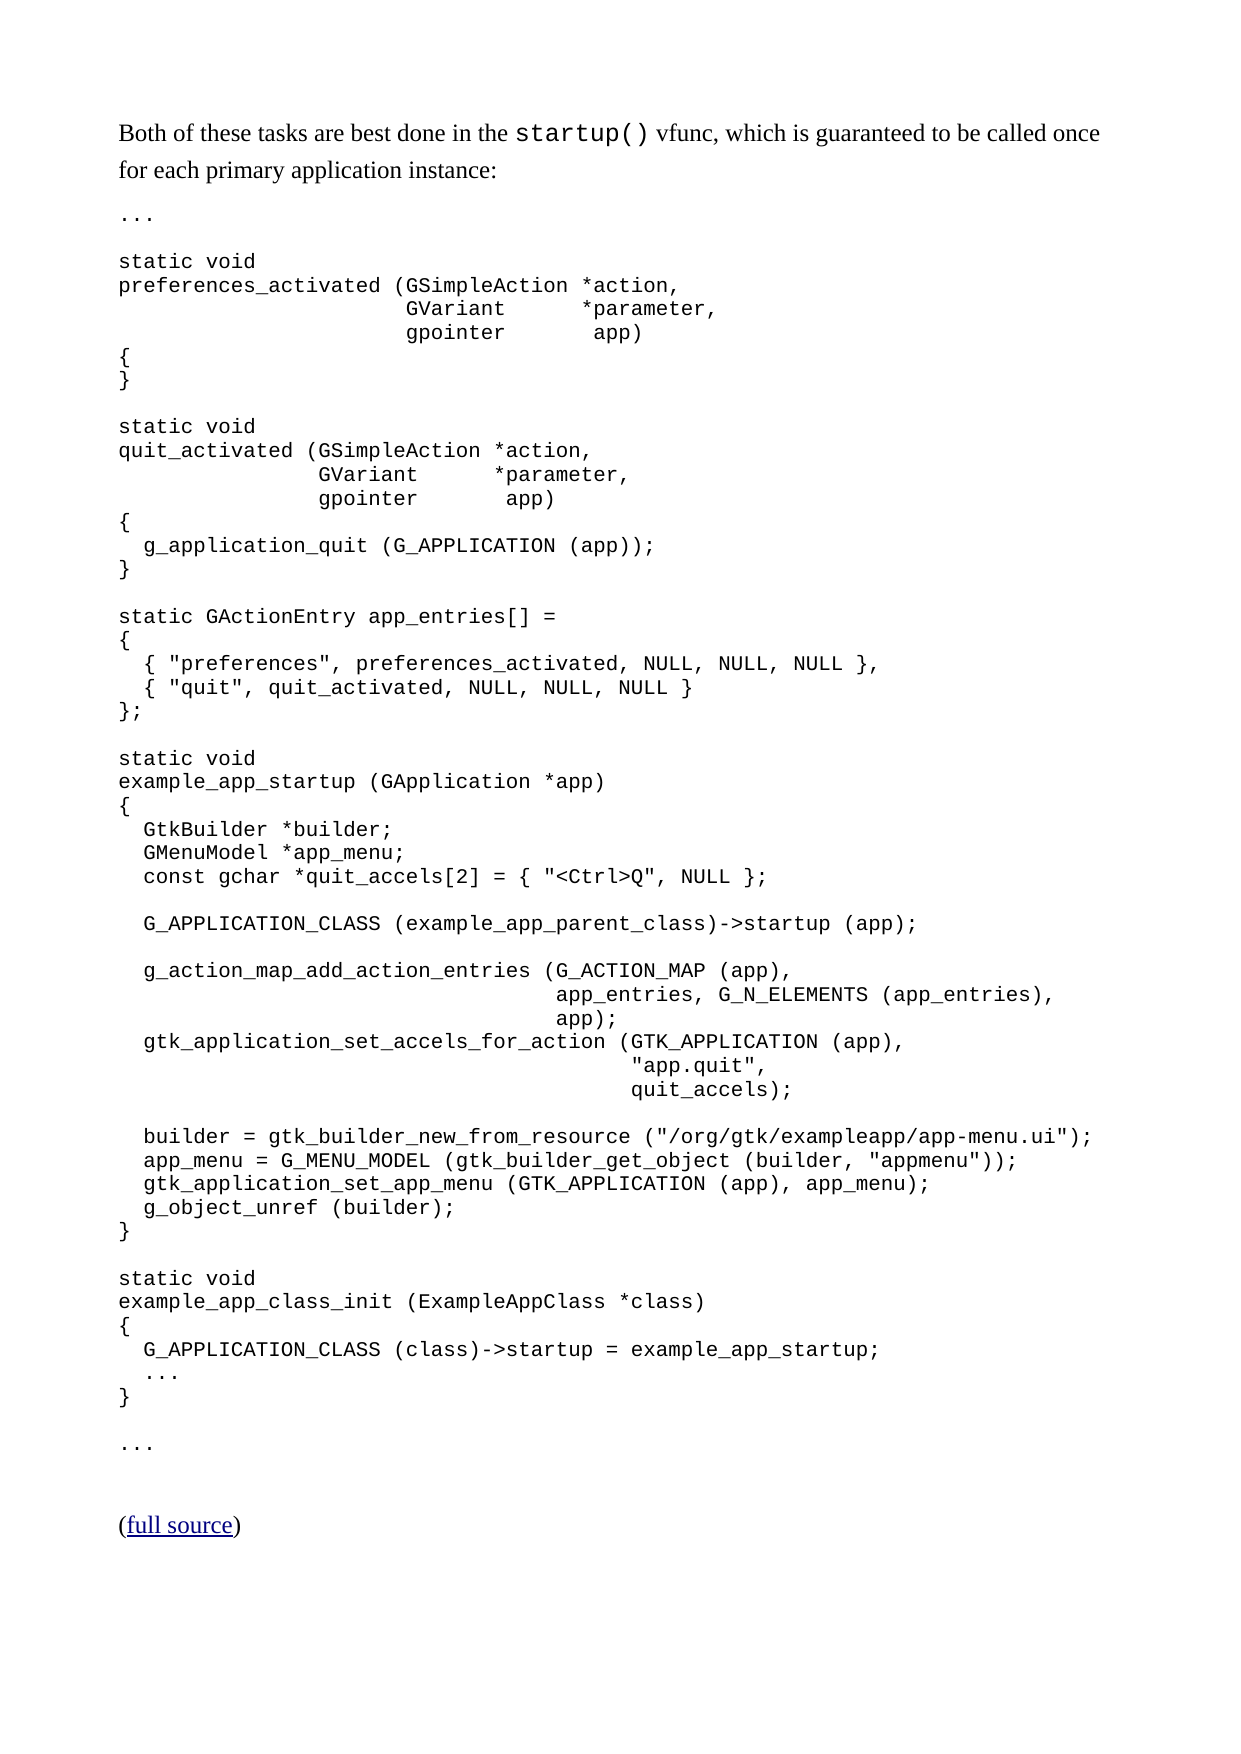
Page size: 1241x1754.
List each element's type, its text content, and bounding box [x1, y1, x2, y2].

text g_action_map_add_action_entries (G_ACTION_MAP (app), [118, 960, 1122, 984]
text G_APPLICATION_CLASS (example_app_parent_class)->startup (app); [118, 913, 1122, 937]
text app_entries, G_N_ELEMENTS (app_entries), [118, 984, 1122, 1008]
text ... [118, 1433, 1122, 1457]
text GVariant *parameter, [118, 298, 1122, 322]
text example_app_startup (GApplication *app) [118, 771, 1122, 795]
text { [118, 795, 1122, 818]
text G_APPLICATION_CLASS (class)->startup = example_app_startup; [118, 1339, 1122, 1362]
text { [118, 1315, 1122, 1339]
text } [118, 369, 1122, 393]
text gpointer app) [118, 322, 1122, 346]
text static void [118, 417, 1122, 440]
text ... [118, 204, 1122, 227]
text GMenuModel *app_menu; [118, 842, 1122, 866]
text quit_accels); [118, 1079, 1122, 1102]
text "app.quit", [118, 1055, 1122, 1079]
text gtk_application_set_app_menu (GTK_APPLICATION (app), app_menu); [118, 1173, 1122, 1197]
text } [118, 1221, 1122, 1244]
text { "quit", quit_activated, NULL, NULL, NULL } [118, 677, 1122, 700]
text ... [118, 1362, 1122, 1386]
text builder = gtk_builder_new_from_resource ("/org/gtk/exampleapp/app-menu.ui"); [118, 1126, 1122, 1149]
text app); [118, 1008, 1122, 1031]
text example_app_class_init (ExampleAppClass *class) [118, 1291, 1122, 1315]
text gtk_application_set_accels_for_action (GTK_APPLICATION (app), [118, 1031, 1122, 1055]
text app_menu = G_MENU_MODEL (gtk_builder_get_object (builder, "appmenu")); [118, 1149, 1122, 1173]
text { [118, 346, 1122, 369]
text static void [118, 748, 1122, 771]
text (full source) [118, 1510, 1122, 1539]
text const gchar *quit_accels[2] = { "<Ctrl>Q", NULL }; [118, 866, 1122, 889]
text static void [118, 251, 1122, 275]
text { "preferences", preferences_activated, NULL, NULL, NULL }, [118, 653, 1122, 677]
text static void [118, 1268, 1122, 1291]
text g_application_quit (G_APPLICATION (app)); [118, 535, 1122, 558]
text GVariant *parameter, [118, 464, 1122, 487]
text { [118, 629, 1122, 653]
text GtkBuilder *builder; [118, 818, 1122, 842]
text } [118, 1386, 1122, 1410]
text } [118, 558, 1122, 582]
text preferences_activated (GSimpleAction *action, [118, 275, 1122, 298]
text gpointer app) [118, 487, 1122, 511]
text g_object_unref (builder); [118, 1197, 1122, 1221]
text static GActionEntry app_entries[] = [118, 606, 1122, 629]
text { [118, 511, 1122, 535]
text }; [118, 700, 1122, 724]
text quit_activated (GSimpleAction *action, [118, 440, 1122, 464]
text Both of these tasks are best done in the startup() vfunc, which is guaranteed to be called once for each primary application instance: [118, 118, 1122, 183]
